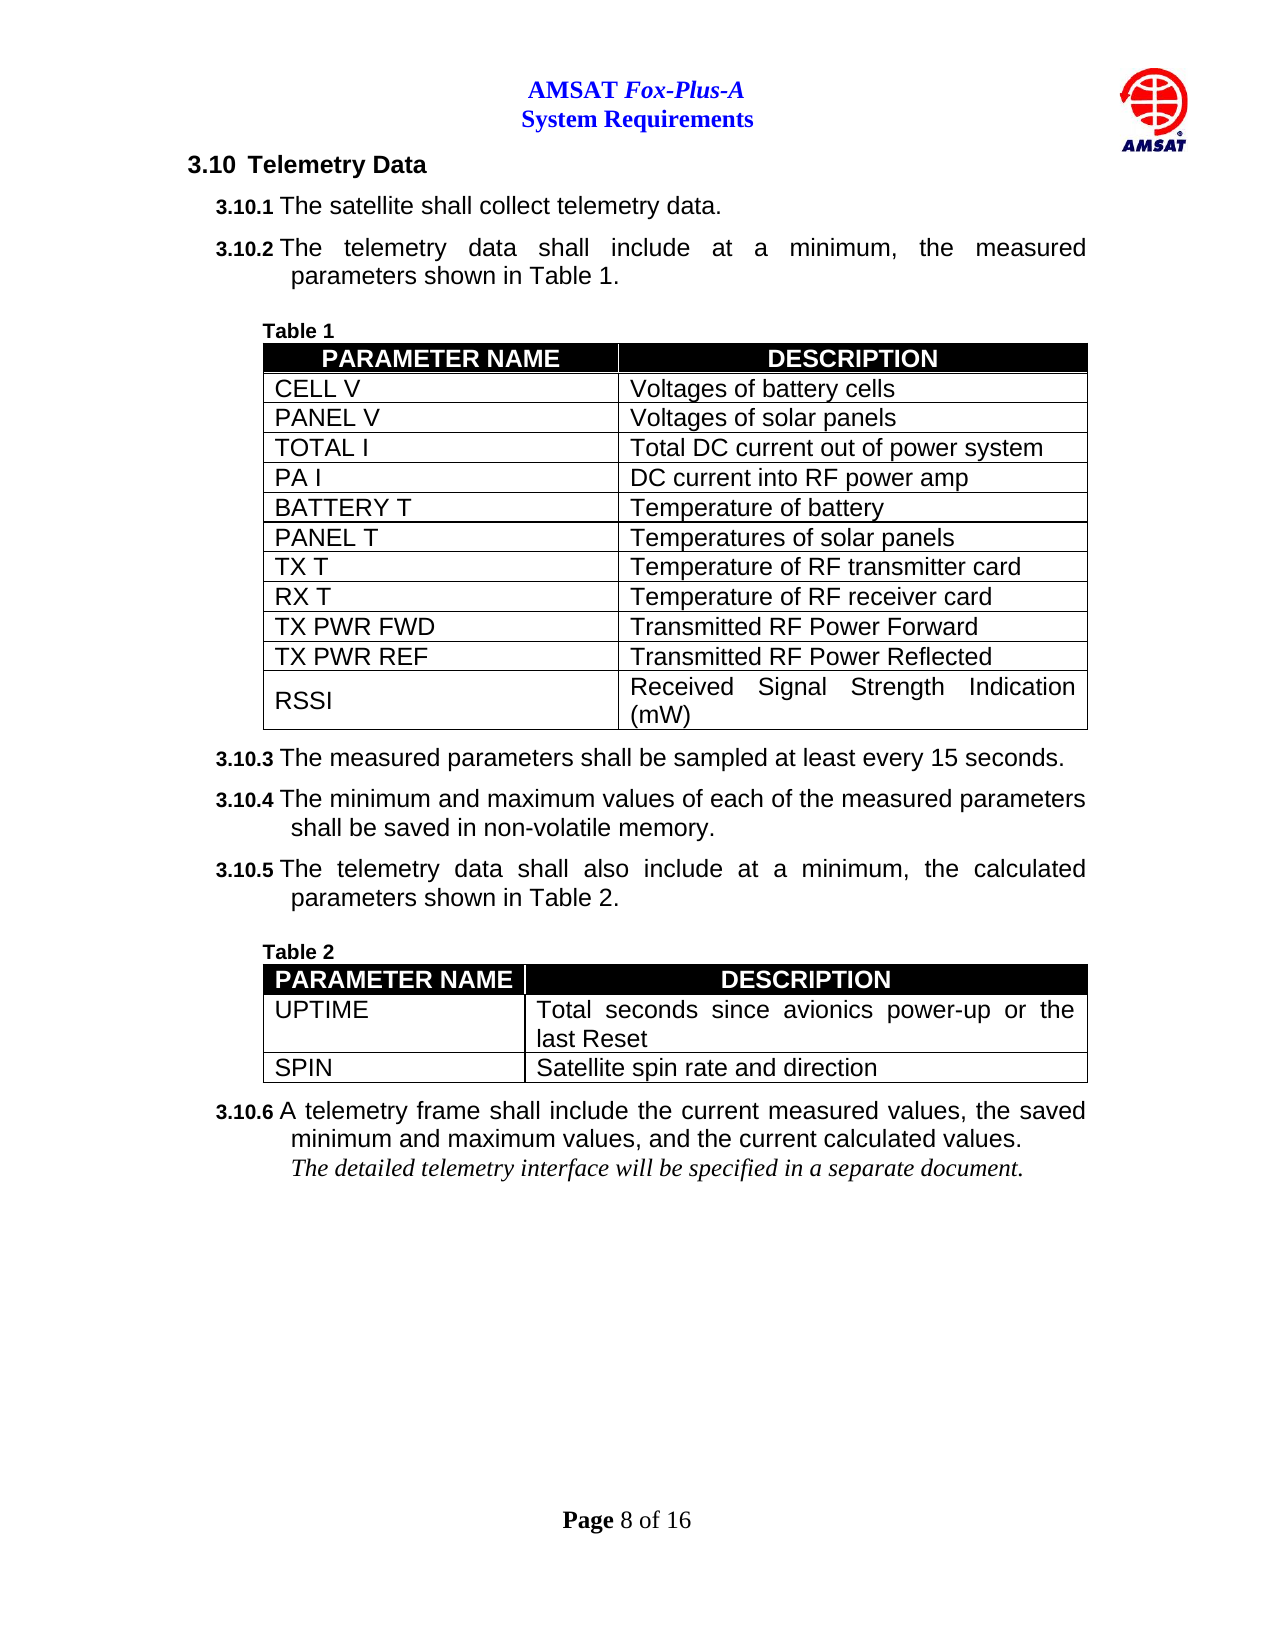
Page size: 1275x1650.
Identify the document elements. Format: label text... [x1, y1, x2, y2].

subtitle FOX1:SR:3.10.5 The telemetry data shall also include at a minimum, the calculated parameters shown in Table 2. [FOX1:CR:15] {Implementor = IHU;PSU}~ [216, 854, 1087, 911]
subtitle FOX1:SR:3.10.1 The satellite shall collect telemetry data. [FOX1:CR:15] {Implementor = RFTX;RFRX;IHU;PSU;BATT}~ [216, 191, 1087, 220]
table_cell Temperatures of solar panels [619, 523, 1087, 551]
table_cell ‍RSSI [264, 671, 618, 729]
table_header DESCRIPTION [619, 344, 1087, 372]
table_cell TOTAL I [264, 433, 618, 462]
table_cell Temperature of battery [619, 493, 1087, 521]
subtitle Telemetry Data [187, 150, 1087, 179]
table_cell Transmitted RF Power Forward [619, 612, 1087, 641]
table_cell BATTERY T [264, 493, 618, 521]
subtitle FOX1:SR:3.10.3 The measured parameters shall be sampled at least every 15 seconds. [FOX1:CR:15] {Implementor = RFTX;RFRX;IHU;PSU;BATT}~ [216, 742, 1087, 771]
table_cell SPIN [264, 1053, 524, 1082]
table_cell CELL V [264, 374, 618, 402]
table_cell PANEL T [264, 523, 618, 551]
table_cell Transmitted RF Power Reflected [619, 642, 1087, 670]
subtitle FOX1:SR:3.10.2 The telemetry data shall include at a minimum, the measured parameters shown in Table 1. [FOX1:CR:15] {Implementor = RFTX;RFRX;IHU;PSU;BATT}~ [216, 232, 1087, 290]
table_cell TX T [264, 552, 618, 581]
table_header PARAMETER NAME [264, 344, 618, 372]
table_cell DC current into RF power amp [619, 463, 1087, 492]
text The detailed telemetry interface will be specified in a separate document. [291, 1153, 1087, 1182]
table_cell Temperature of RF receiver card [619, 582, 1087, 611]
table_cell Voltages of battery cells [619, 374, 1087, 402]
table_cell Temperature of RF transmitter card [619, 552, 1087, 581]
subtitle FOX1:SR:3.10.4 The minimum and maximum values of each of the measured parameters shall be saved in non-volatile memory. [FOX1:CR:15] {Implementor = IHU}~ [216, 784, 1087, 841]
table_header DESCRIPTION [526, 965, 1087, 994]
table_cell PANEL V [264, 403, 618, 432]
table_cell ‍TX PWR REF [264, 642, 618, 670]
table_cell PA I [264, 463, 618, 492]
table_header PARAMETER NAME [264, 965, 524, 994]
table_cell Total seconds since avionics power-up or the last Reset [526, 995, 1087, 1052]
text Table 2 [187, 940, 1087, 964]
table_cell Total DC current out of power system [619, 433, 1087, 462]
text Table 1 [187, 319, 1087, 343]
table_cell Received Signal Strength Indication (mW) [619, 671, 1087, 729]
table_cell ‍TX PWR FWD [264, 612, 618, 641]
table_cell RX T [264, 582, 618, 611]
table_cell Satellite spin rate and direction [526, 1053, 1087, 1082]
table_cell Voltages of solar panels [619, 403, 1087, 432]
table_cell UPTIME [264, 995, 524, 1052]
subtitle FOX1:SR:3.10.6 A telemetry frame shall include the current measured values, the saved minimum and maximum values, and the current calculated values. [FOX1:CR:15] {Implementor = IHU}~ [216, 1096, 1087, 1153]
